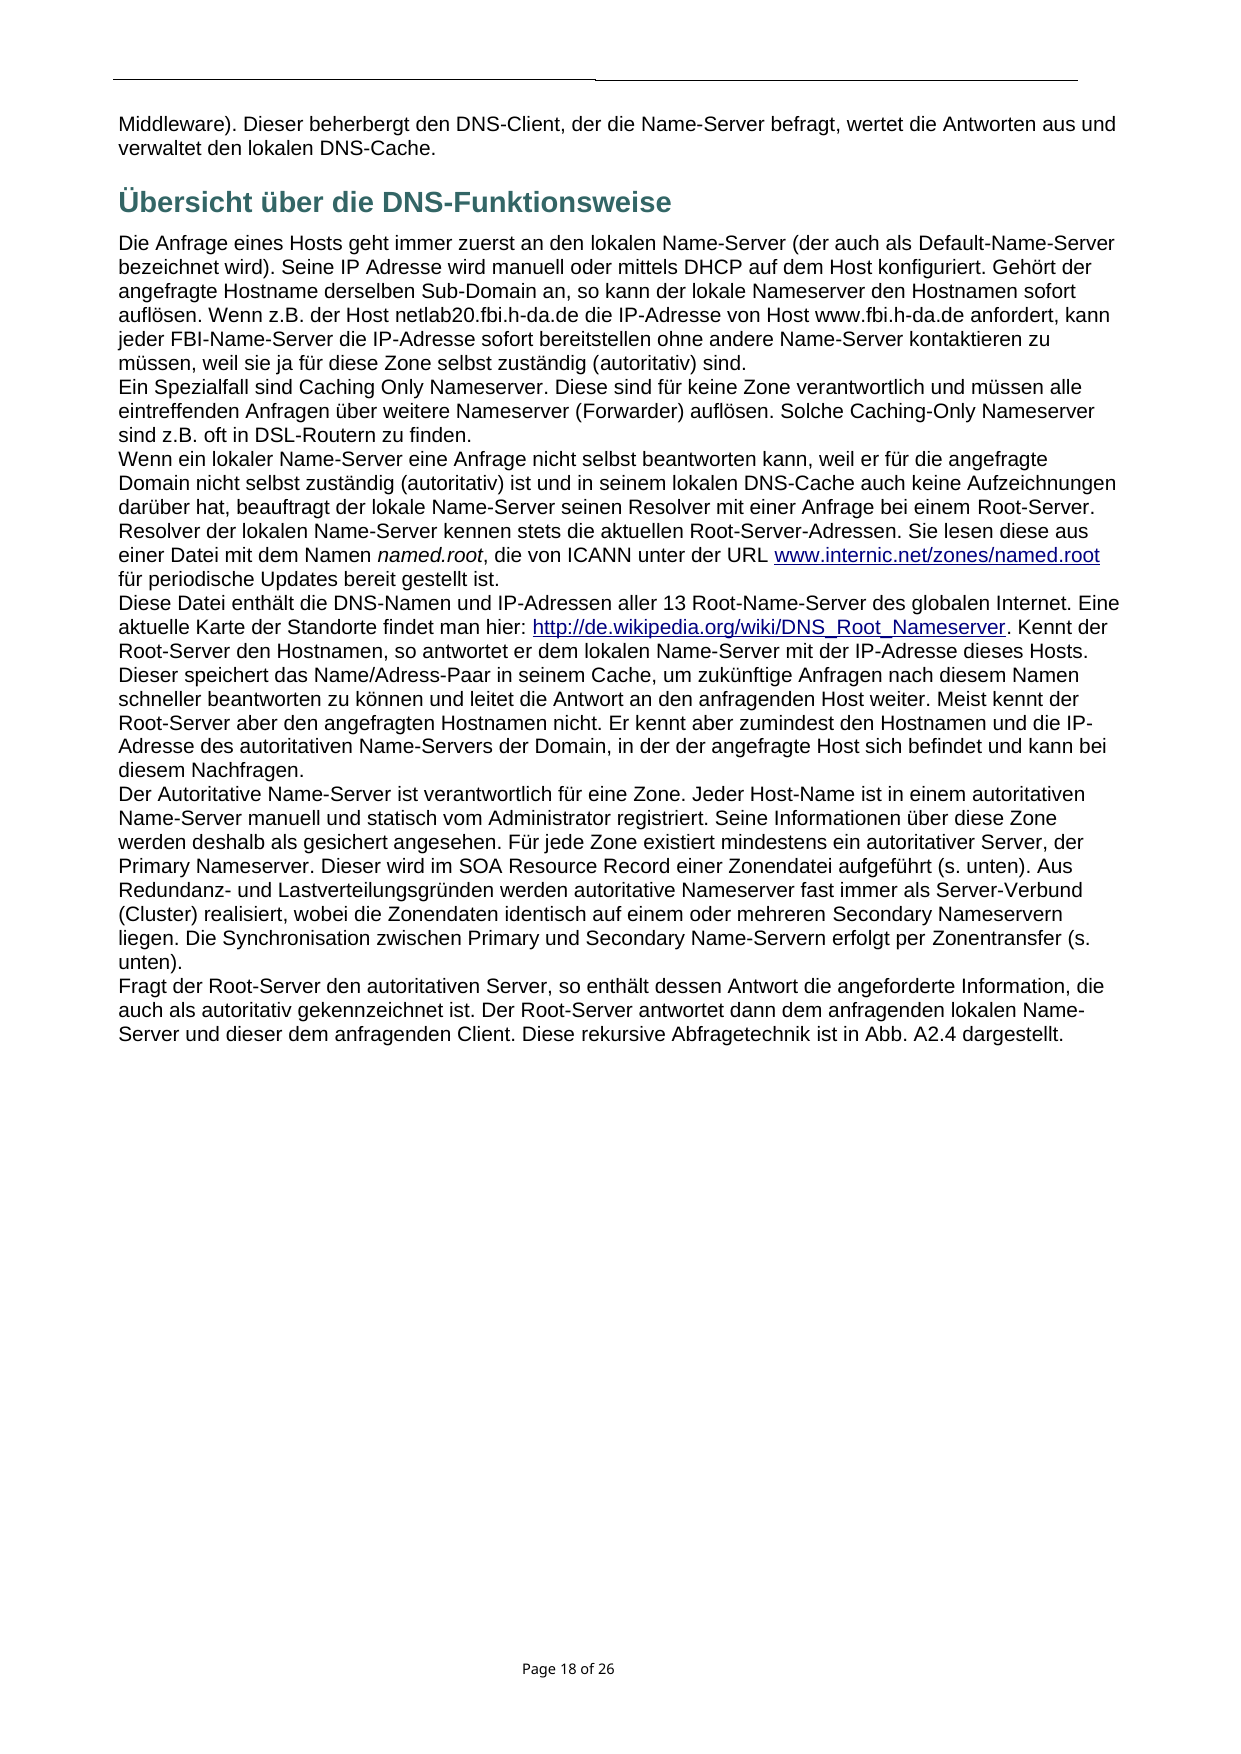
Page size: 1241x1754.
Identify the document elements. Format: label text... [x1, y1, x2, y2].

text Fragt der Root-Server den autoritativen Server, so enthält dessen Antwort die angeforderte Information, die auch als autoritativ gekennzeichnet ist. Der Root-Server antwortet dann dem anfragenden lokalen Name-Server und dieser dem anfragenden Client. Diese rekursive Abfragetechnik ist in Abb. A2.4 dargestellt. [118, 974, 1122, 1074]
text Ein Spezialfall sind Caching Only Nameserver. Diese sind für keine Zone verantwortlich und müssen alle eintreffenden Anfragen über weitere Nameserver (Forwarder) auflösen. Solche Caching-Only Nameserver sind z.B. oft in DSL-Routern zu finden. [118, 375, 1122, 447]
text Wenn ein lokaler Name-Server eine Anfrage nicht selbst beantworten kann, weil er für die angefragte Domain nicht selbst zuständig (autoritativ) ist und in seinem lokalen DNS-Cache auch keine Aufzeichnungen darüber hat, beauftragt der lokale Name-Server seinen Resolver mit einer Anfrage bei einem Root-Server. Resolver der lokalen Name-Server kennen stets die aktuellen Root-Server-Adressen. Sie lesen diese aus einer Datei mit dem Namen named.root, die von ICANN unter der URL www.internic.net/zones/named.root für periodische Updates bereit gestellt ist. [118, 447, 1122, 591]
text Der Autoritative Name-Server ist verantwortlich für eine Zone. Jeder Host-Name ist in einem autoritativen Name-Server manuell und statisch vom Administrator registriert. Seine Informationen über diese Zone werden deshalb als gesichert angesehen. Für jede Zone existiert mindestens ein autoritativer Server, der Primary Nameserver. Dieser wird im SOA Resource Record einer Zonendatei aufgeführt (s. unten). Aus Redundanz- und Lastverteilungsgründen werden autoritative Nameserver fast immer als Server-Verbund (Cluster) realisiert, wobei die Zonendaten identisch auf einem oder mehreren Secondary Nameservern liegen. Die Synchronisation zwischen Primary und Secondary Name-Servern erfolgt per Zonentransfer (s. unten). [118, 782, 1122, 974]
subtitle Übersicht über die DNS-Funktionsweise [118, 185, 1122, 219]
text Die Anfrage eines Hosts geht immer zuerst an den lokalen Name-Server (der auch als Default-Name-Server bezeichnet wird). Seine IP Adresse wird manuell oder mittels DHCP auf dem Host konfiguriert. Gehört der angefragte Hostname derselben Sub-Domain an, so kann der lokale Nameserver den Hostnamen sofort auflösen. Wenn z.B. der Host netlab20.fbi.h-da.de die IP-Adresse von Host www.fbi.h-da.de anfordert, kann jeder FBI-Name-Server die IP-Adresse sofort bereitstellen ohne andere Name-Server kontaktieren zu müssen, weil sie ja für diese Zone selbst zuständig (autoritativ) sind. [118, 231, 1122, 375]
text Diese Datei enthält die DNS-Namen und IP-Adressen aller 13 Root-Name-Server des globalen Internet. Eine aktuelle Karte der Standorte findet man hier: http://de.wikipedia.org/wiki/DNS_Root_Nameserver. Kennt der Root-Server den Hostnamen, so antwortet er dem lokalen Name-Server mit der IP-Adresse dieses Hosts. Dieser speichert das Name/Adress-Paar in seinem Cache, um zukünftige Anfragen nach diesem Namen schneller beantworten zu können und leitet die Antwort an den anfragenden Host weiter. Meist kennt der Root-Server aber den angefragten Hostnamen nicht. Er kennt aber zumindest den Hostnamen und die IP-Adresse des autoritativen Name-Servers der Domain, in der der angefragte Host sich befindet und kann bei diesem Nachfragen. [118, 591, 1122, 782]
text Middleware). Dieser beherbergt den DNS-Client, der die Name-Server befragt, wertet die Antworten aus und verwaltet den lokalen DNS-Cache. [118, 112, 1122, 160]
